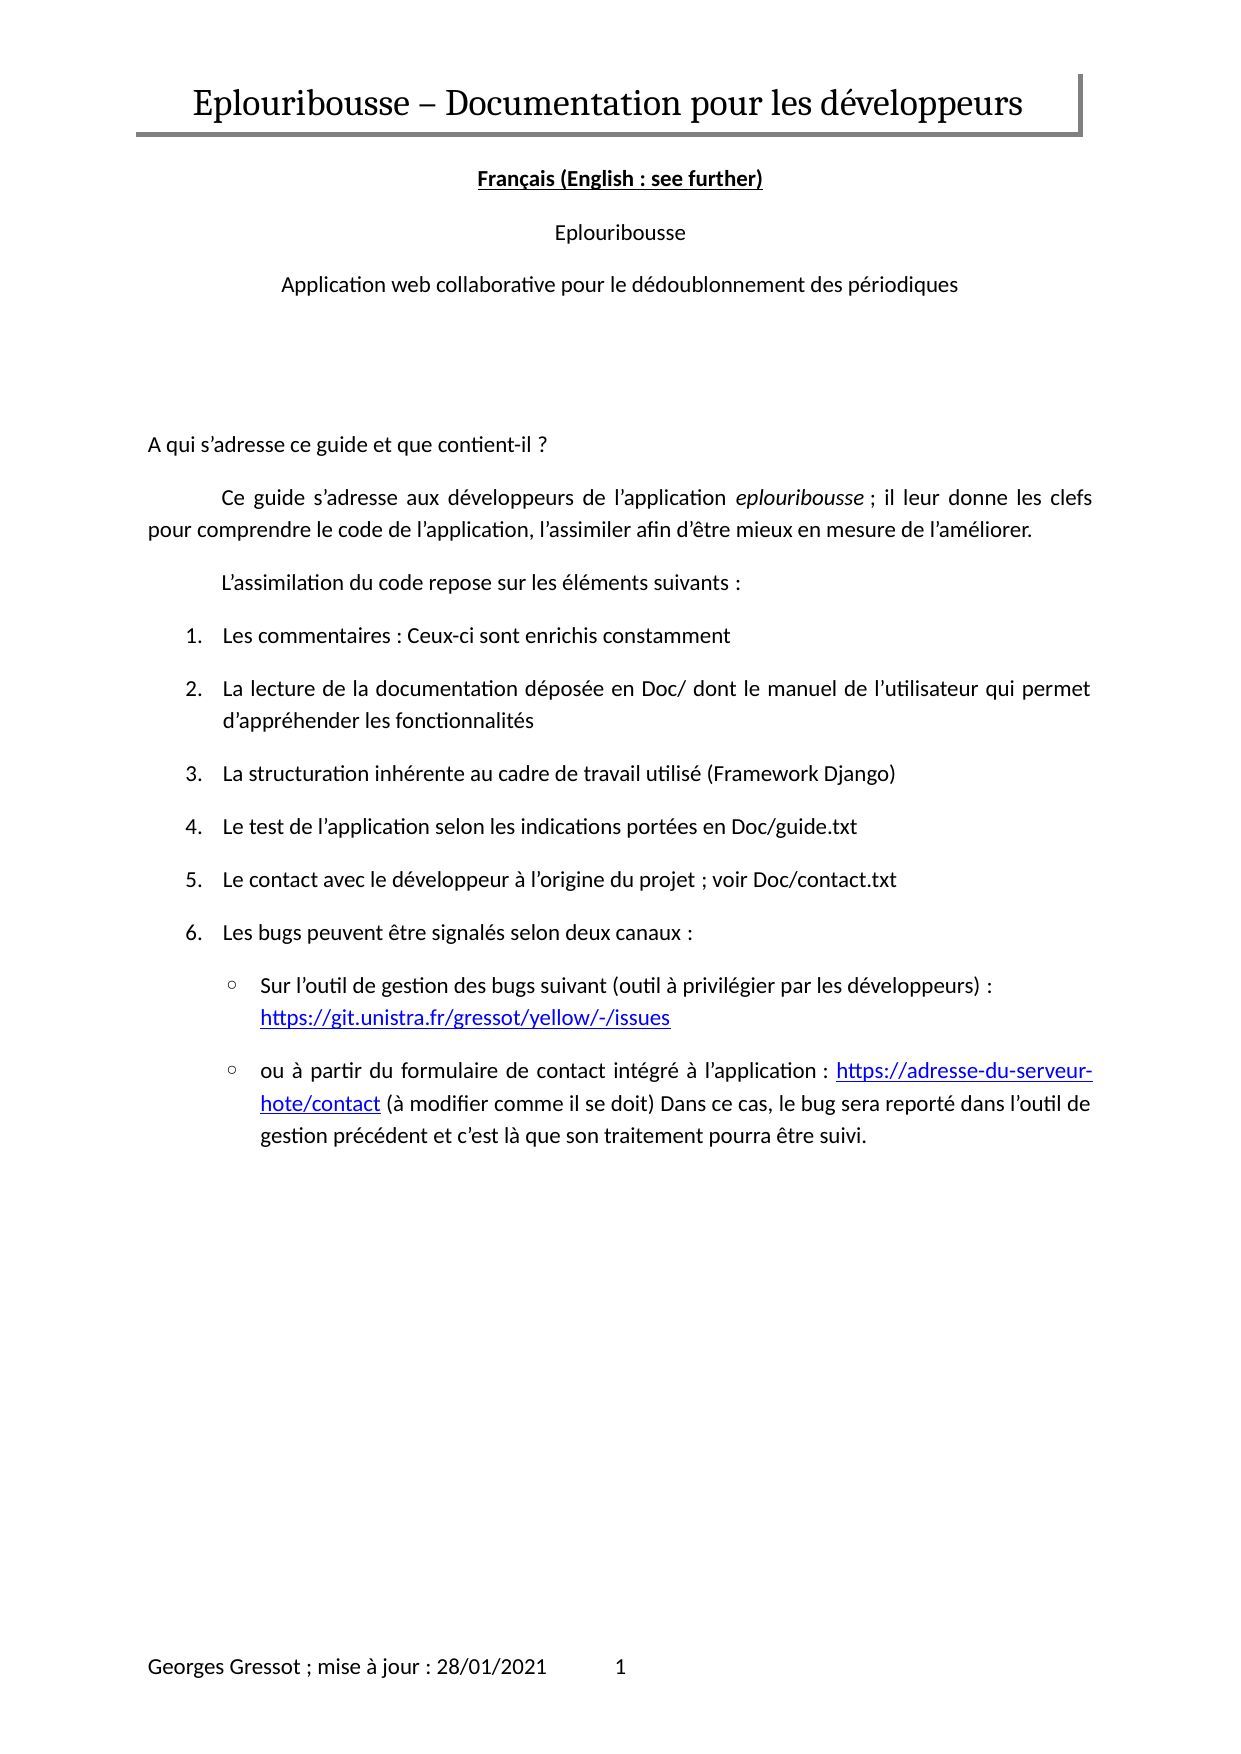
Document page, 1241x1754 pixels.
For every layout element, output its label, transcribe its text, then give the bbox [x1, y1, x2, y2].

text Application web collaborative pour le dédoublonnement des périodiques [148, 271, 1093, 299]
text A qui s’adresse ce guide et que contient-il ? [148, 430, 1093, 458]
text Français (English : see further) [148, 164, 1093, 193]
list La lecture de la documentation déposée en Doc/ dont le manuel de l’utilisateur qui permet d’appréhender les fonctionnalités [185, 674, 1093, 734]
list Les bugs peuvent être signalés selon deux canaux : [185, 918, 1093, 946]
list La structuration inhérente au cadre de travail utilisé (Framework Django) [185, 759, 1093, 787]
list ou à partir du formulaire de contact intégré à l’application : https://adresse-du-serveur-hote/contact (à modifier comme il se doit) Dans ce cas, le bug sera reporté dans l’outil de gestion précédent et c’est là que son traitement pourra être suivi. [223, 1056, 1093, 1149]
text Ce guide s’adresse aux développeurs de l’application eplouribousse ; il leur donne les clefs pour comprendre le code de l’application, l’assimiler afin d’être mieux en mesure de l’améliorer. [148, 483, 1093, 543]
text L’assimilation du code repose sur les éléments suivants : [148, 568, 1093, 596]
list Sur l’outil de gestion des bugs suivant (outil à privilégier par les développeurs) : https://git.unistra.fr/gressot/yellow/-/issues [223, 971, 1093, 1031]
list Le test de l’application selon les indications portées en Doc/guide.txt [185, 812, 1093, 840]
text Eplouribousse [148, 218, 1093, 246]
list Le contact avec le développeur à l’origine du projet ; voir Doc/contact.txt [185, 865, 1093, 893]
list Les commentaires : Ceux-ci sont enrichis constamment [185, 621, 1093, 649]
